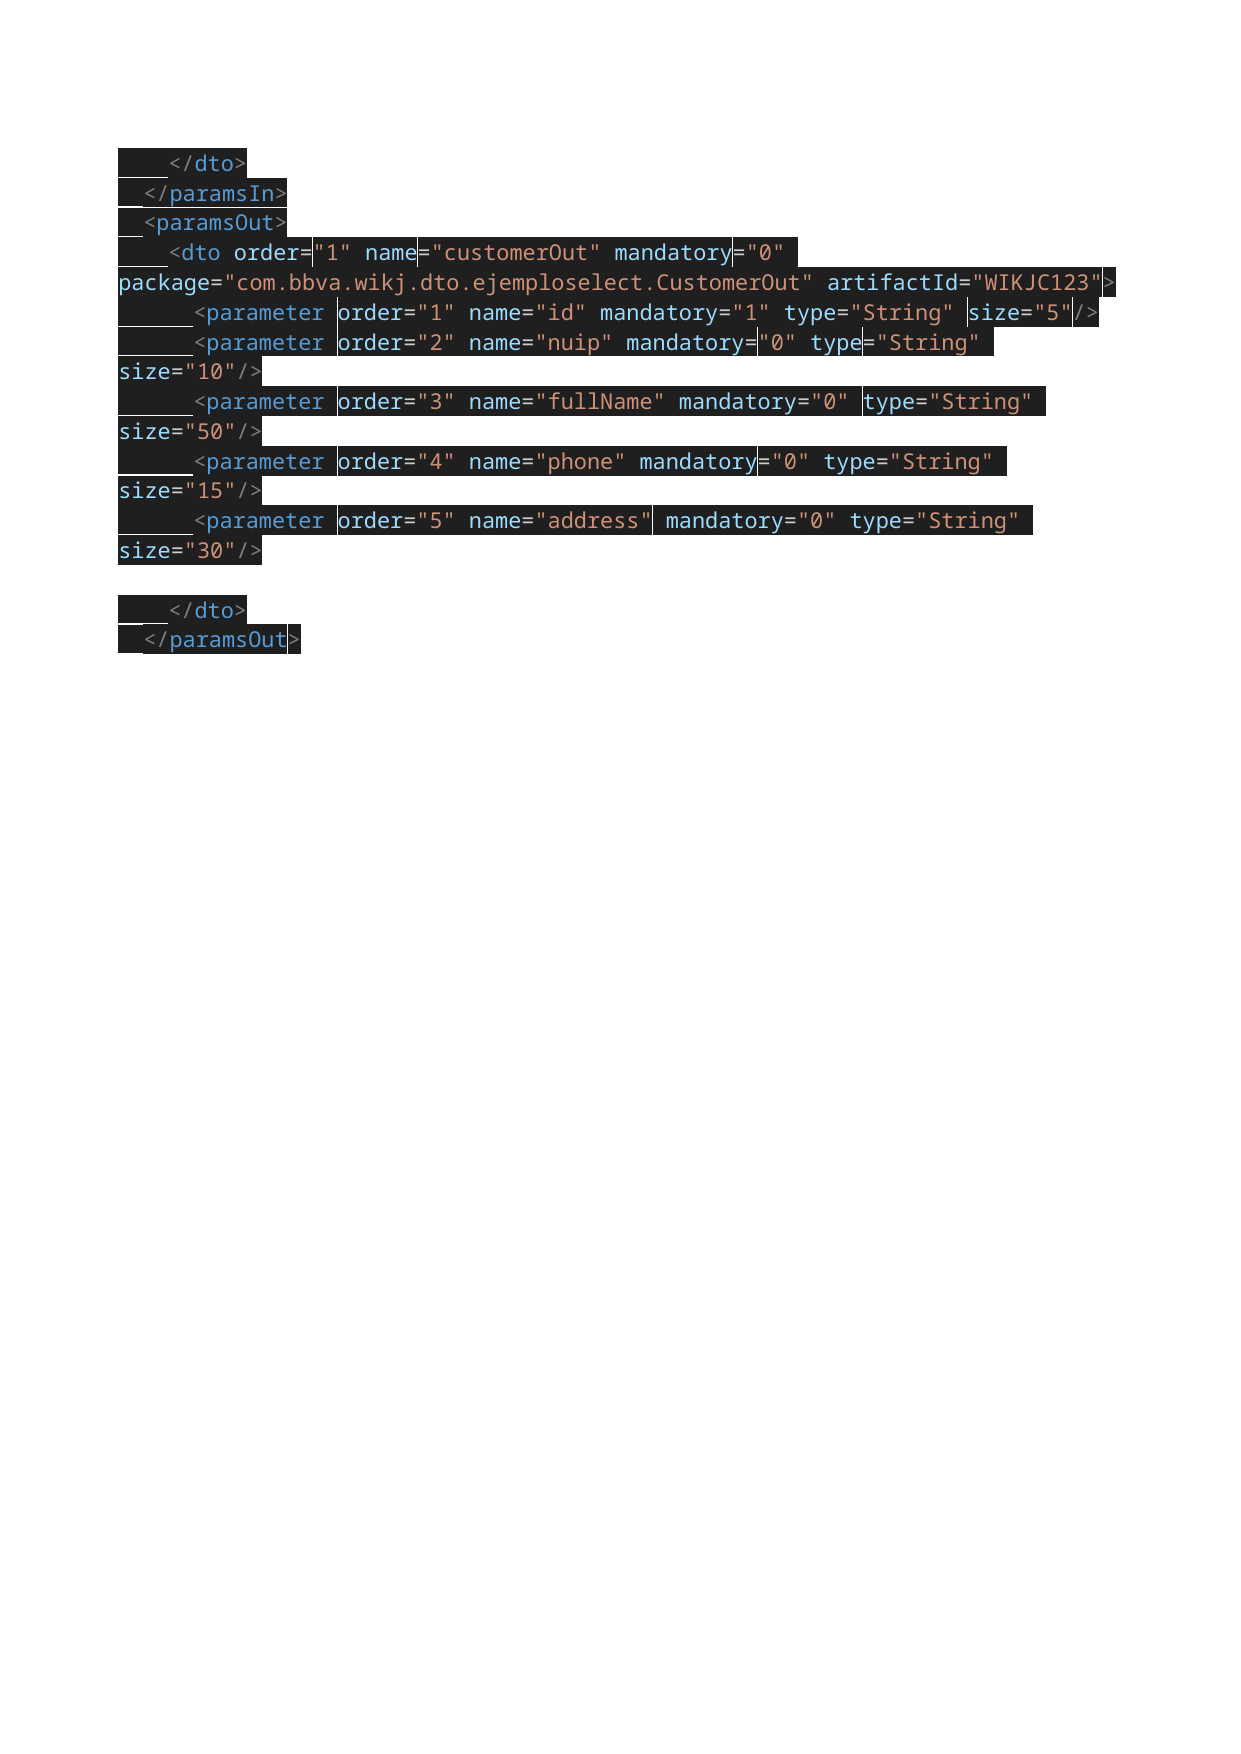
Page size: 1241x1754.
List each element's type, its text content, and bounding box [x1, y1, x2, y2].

text <parameter order="3" name="fullName" mandatory="0" type="String" size="50"/> [118, 386, 1122, 446]
text <dto order="1" name="customerOut" mandatory="0" package="com.bbva.wikj.dto.ejemploselect.CustomerOut" artifactId="WIKJC123"> [118, 237, 1122, 297]
text <parameter order="2" name="nuip" mandatory="0" type="String" size="10"/> [118, 327, 1122, 386]
text </paramsIn> [118, 178, 1122, 207]
text </dto> [118, 148, 1122, 178]
text <parameter order="5" name="address" mandatory="0" type="String" size="30"/> [118, 505, 1122, 565]
text </dto> [118, 594, 1122, 624]
text <paramsOut> [118, 207, 1122, 237]
text </paramsOut> [118, 624, 1122, 654]
text <parameter order="1" name="id" mandatory="1" type="String" size="5"/> [118, 297, 1122, 327]
text <parameter order="4" name="phone" mandatory="0" type="String" size="15"/> [118, 446, 1122, 505]
